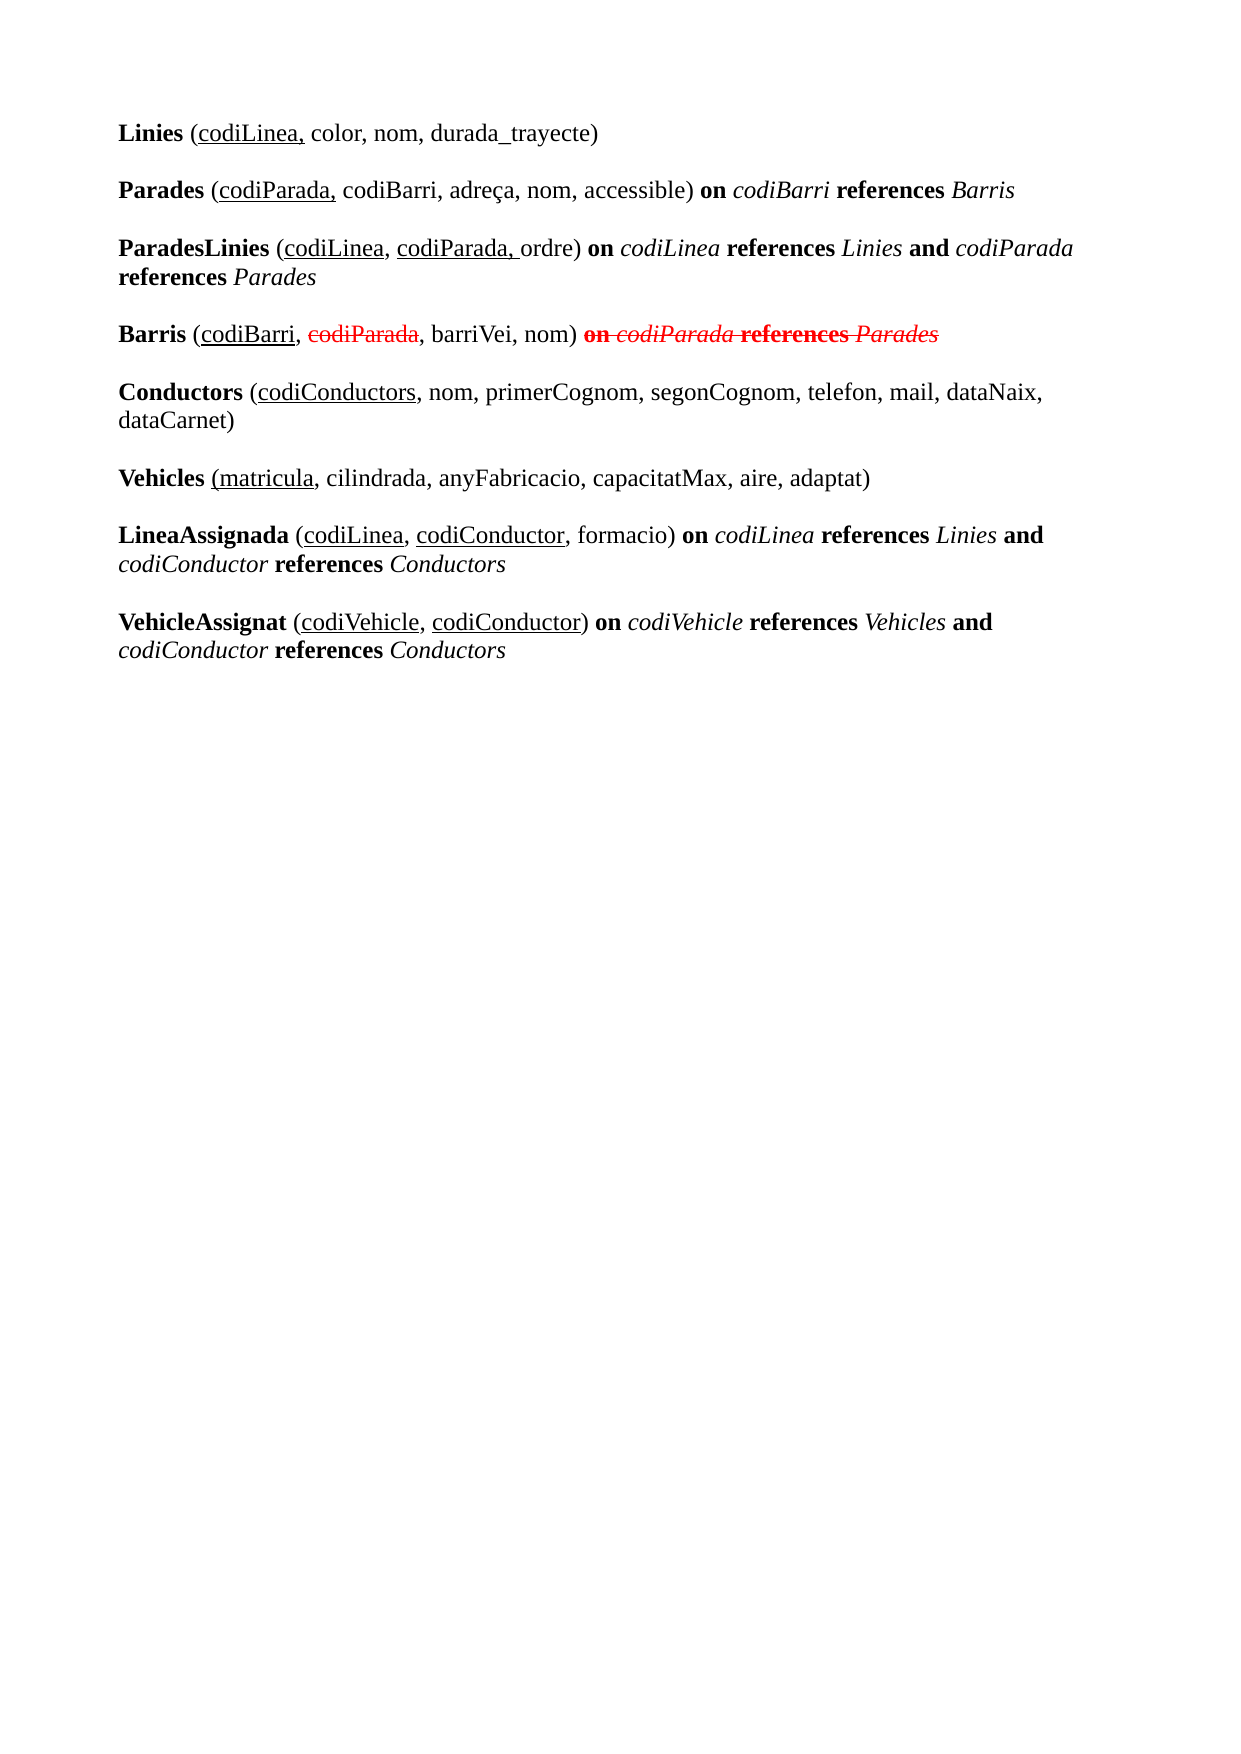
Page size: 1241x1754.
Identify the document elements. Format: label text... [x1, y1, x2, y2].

text Vehicles (matricula, cilindrada, anyFabricacio, capacitatMax, aire, adaptat) [118, 463, 1122, 492]
text Barris (codiBarri, codiParada, barriVei, nom) on codiParada references Parades [118, 319, 1122, 348]
text Parades (codiParada, codiBarri, adreça, nom, accessible) on codiBarri references Barris [118, 176, 1122, 204]
text Linies (codiLinea, color, nom, durada_trayecte) [118, 118, 1122, 147]
text LineaAssignada (codiLinea, codiConductor, formacio) on codiLinea references Linies and codiConductor references Conductors [118, 521, 1122, 578]
text ParadesLinies (codiLinea, codiParada, ordre) on codiLinea references Linies and codiParada references Parades [118, 233, 1122, 291]
text Conductors (codiConductors, nom, primerCognom, segonCognom, telefon, mail, dataNaix, dataCarnet) [118, 377, 1122, 434]
text VehicleAssignat (codiVehicle, codiConductor) on codiVehicle references Vehicles and codiConductor references Conductors [118, 607, 1122, 664]
